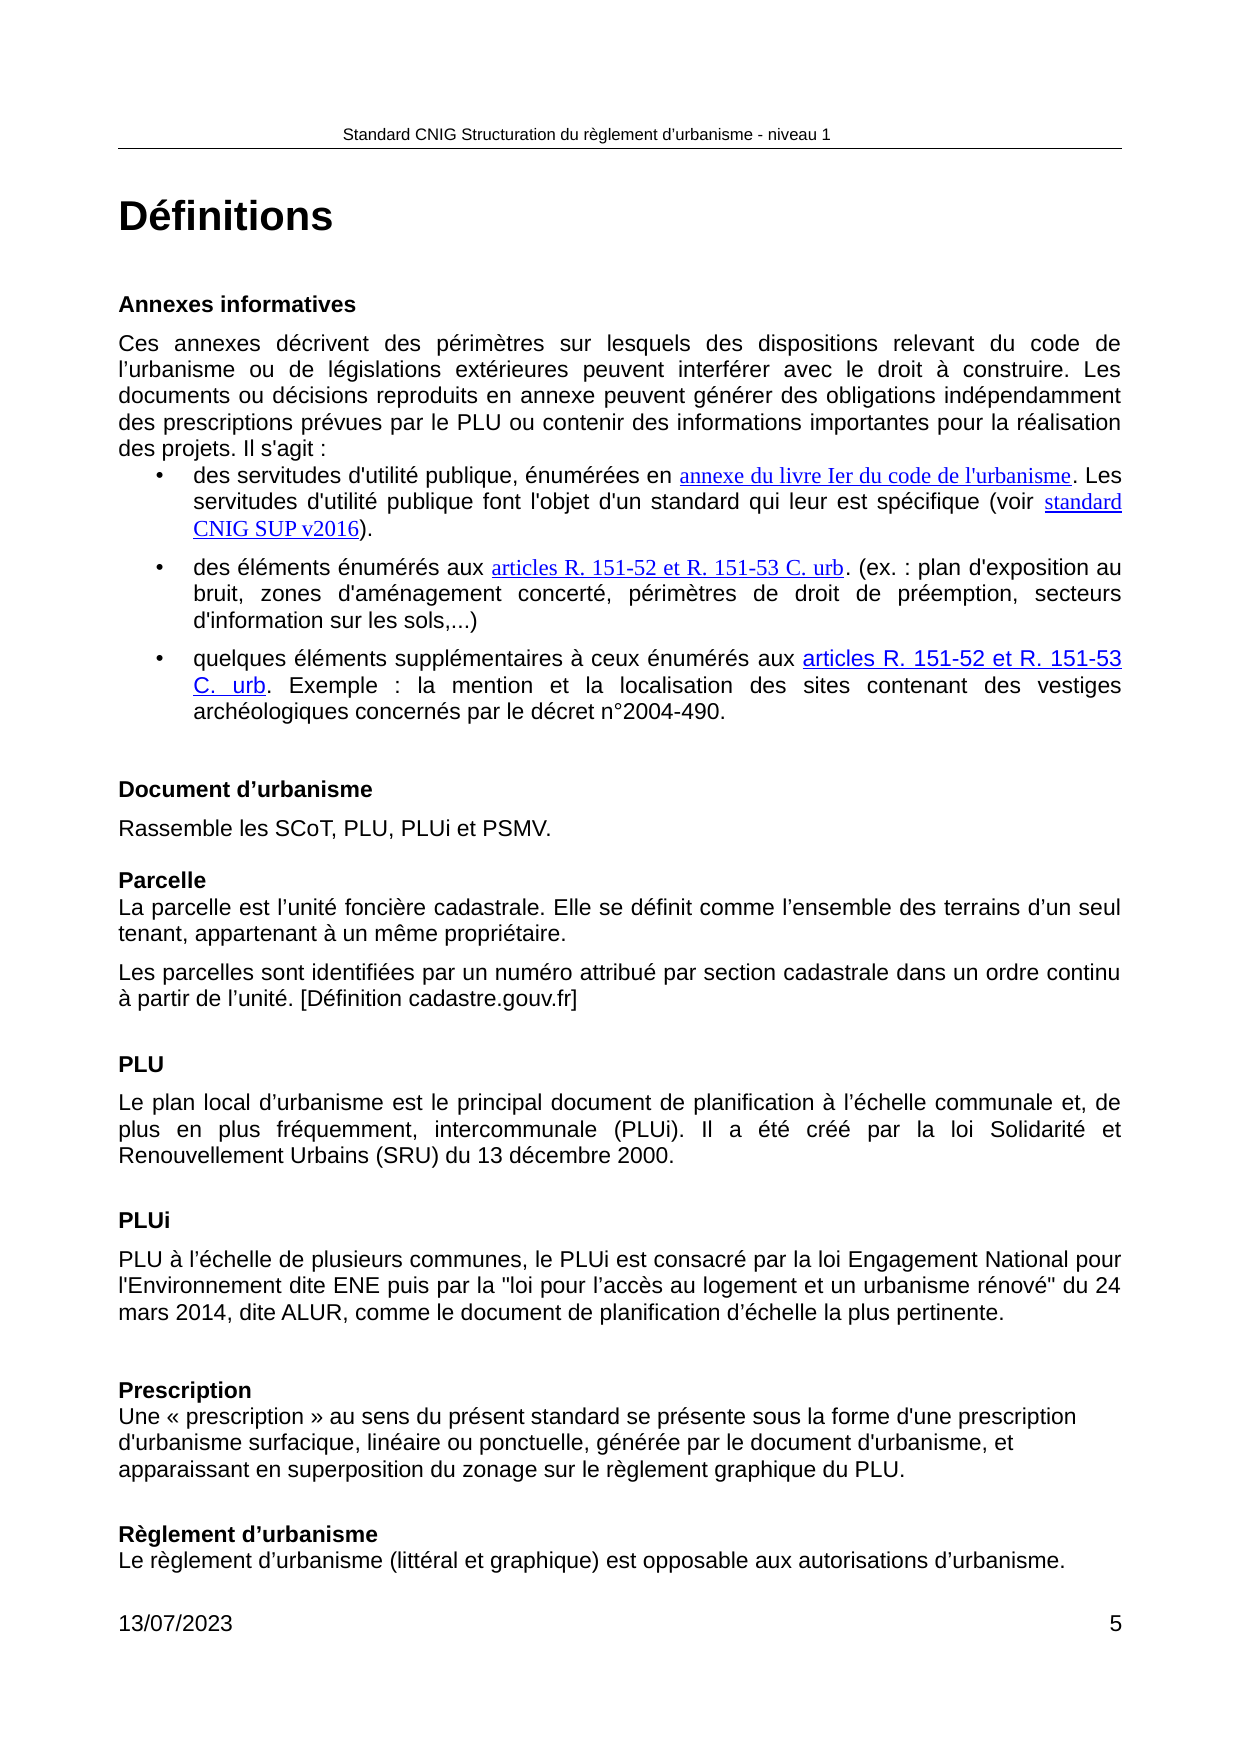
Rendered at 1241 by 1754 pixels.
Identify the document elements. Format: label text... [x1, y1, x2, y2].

text PLU [118, 1051, 1122, 1077]
text La parcelle est l’unité foncière cadastrale. Elle se définit comme l’ensemble des terrains d’un seul tenant, appartenant à un même propriétaire. [118, 894, 1122, 946]
list quelques éléments supplémentaires à ceux énumérés aux articles R. 151-52 et R. 151-53 C. urb. Exemple : la mention et la localisation des sites contenant des vestiges archéologiques concernés par le décret n°2004-490. [156, 645, 1122, 724]
text Le plan local d’urbanisme est le principal document de planification à l’échelle communale et, de plus en plus fréquemment, intercommunale (PLUi). Il a été créé par la loi Solidarité et Renouvellement Urbains (SRU) du 13 décembre 2000. [118, 1089, 1122, 1168]
subtitle Définitions [118, 191, 1122, 239]
subtitle Prescription [118, 1377, 1122, 1403]
subtitle Règlement d’urbanisme [118, 1521, 1122, 1547]
list des servitudes d'utilité publique, énumérées en annexe du livre Ier du code de l'urbanisme. Les servitudes d'utilité publique font l'objet d'un standard qui leur est spécifique (voir standard CNIG SUP v2016). [156, 462, 1122, 541]
subtitle Parcelle [118, 867, 1122, 894]
list des éléments énumérés aux articles R. 151-52 et R. 151-53 C. urb. (ex. : plan d'exposition au bruit, zones d'aménagement concerté, périmètres de droit de préemption, secteurs d'information sur les sols,...) [156, 554, 1122, 633]
text Les parcelles sont identifiées par un numéro attribué par section cadastrale dans un ordre continu à partir de l’unité. [Définition cadastre.gouv.fr] [118, 959, 1122, 1012]
text Rassemble les SCoT, PLU, PLUi et PSMV. [118, 815, 1122, 841]
text Ces annexes décrivent des périmètres sur lesquels des dispositions relevant du code de l’urbanisme ou de législations extérieures peuvent interférer avec le droit à construire. Les documents ou décisions reproduits en annexe peuvent générer des obligations indépendamment des prescriptions prévues par le PLU ou contenir des informations importantes pour la réalisation des projets. Il s'agit : [118, 329, 1122, 461]
text Annexes informatives [118, 291, 1122, 317]
text Une « prescription » au sens du présent standard se présente sous la forme d'une prescription d'urbanisme surfacique, linéaire ou ponctuelle, générée par le document d'urbanisme, et apparaissant en superposition du zonage sur le règlement graphique du PLU. [118, 1403, 1122, 1482]
text PLUi [118, 1207, 1122, 1234]
text PLU à l’échelle de plusieurs communes, le PLUi est consacré par la loi Engagement National pour l'Environnement dite ENE puis par la "loi pour l’accès au logement et un urbanisme rénové" du 24 mars 2014, dite ALUR, comme le document de planification d’échelle la plus pertinente. [118, 1246, 1122, 1325]
text Document d’urbanisme [118, 776, 1122, 802]
text Le règlement d’urbanisme (littéral et graphique) est opposable aux autorisations d’urbanisme. [118, 1547, 1122, 1573]
